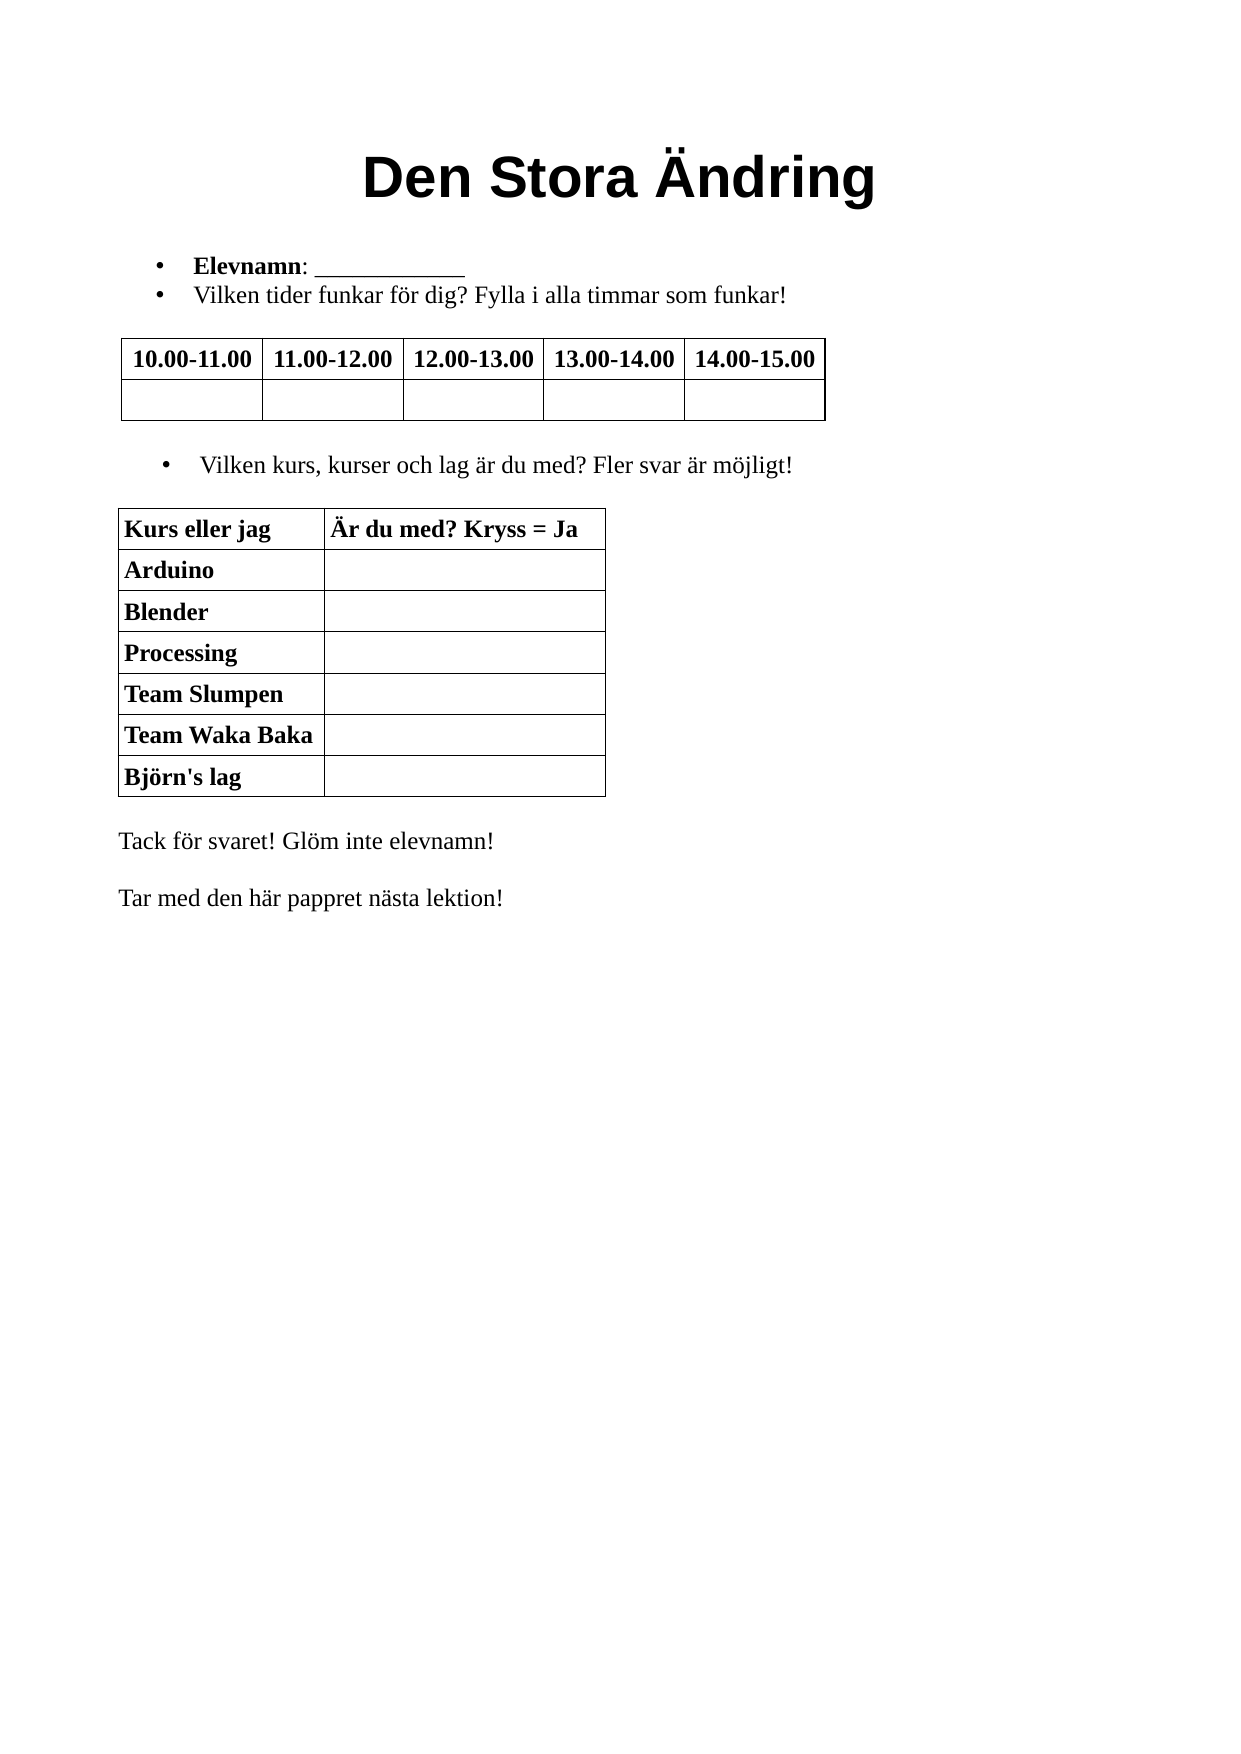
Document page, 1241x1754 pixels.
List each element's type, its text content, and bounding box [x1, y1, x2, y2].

table_cell [325, 674, 605, 714]
table_cell Processing [119, 632, 324, 672]
table_cell Team Slumpen [119, 674, 324, 714]
table_cell [263, 380, 403, 420]
table_header 14.00-15.00 [685, 339, 824, 379]
table_cell Arduino [119, 550, 324, 590]
table_header Är du med? Kryss = Ja [325, 509, 605, 549]
table_cell Björn's lag [119, 756, 324, 796]
list Vilken kurs, kurser och lag är du med? Fler svar är möjligt! [162, 450, 1122, 479]
table_cell [544, 380, 684, 420]
table_cell [325, 550, 605, 590]
text Tar med den här pappret nästa lektion! [118, 883, 1122, 912]
table_cell [122, 380, 262, 420]
table_cell [325, 756, 605, 796]
table_cell Blender [119, 591, 324, 631]
table_cell [325, 632, 605, 672]
text Tack för svaret! Glöm inte elevnamn! [118, 826, 1122, 855]
table_cell [325, 591, 605, 631]
table_cell Team Waka Baka [119, 715, 324, 755]
table_cell [404, 380, 543, 420]
table_header 11.00-12.00 [263, 339, 403, 379]
title Den Stora Ändring [118, 143, 1122, 210]
list Elevnamn: ____________ [156, 251, 1122, 280]
list Vilken tider funkar för dig? Fylla i alla timmar som funkar! [156, 280, 1122, 309]
table_header 13.00-14.00 [544, 339, 684, 379]
table_cell [325, 715, 605, 755]
table_cell [685, 380, 824, 420]
table_header Kurs eller jag [119, 509, 324, 549]
table_header 12.00-13.00 [404, 339, 543, 379]
table_header 10.00-11.00 [122, 339, 262, 379]
